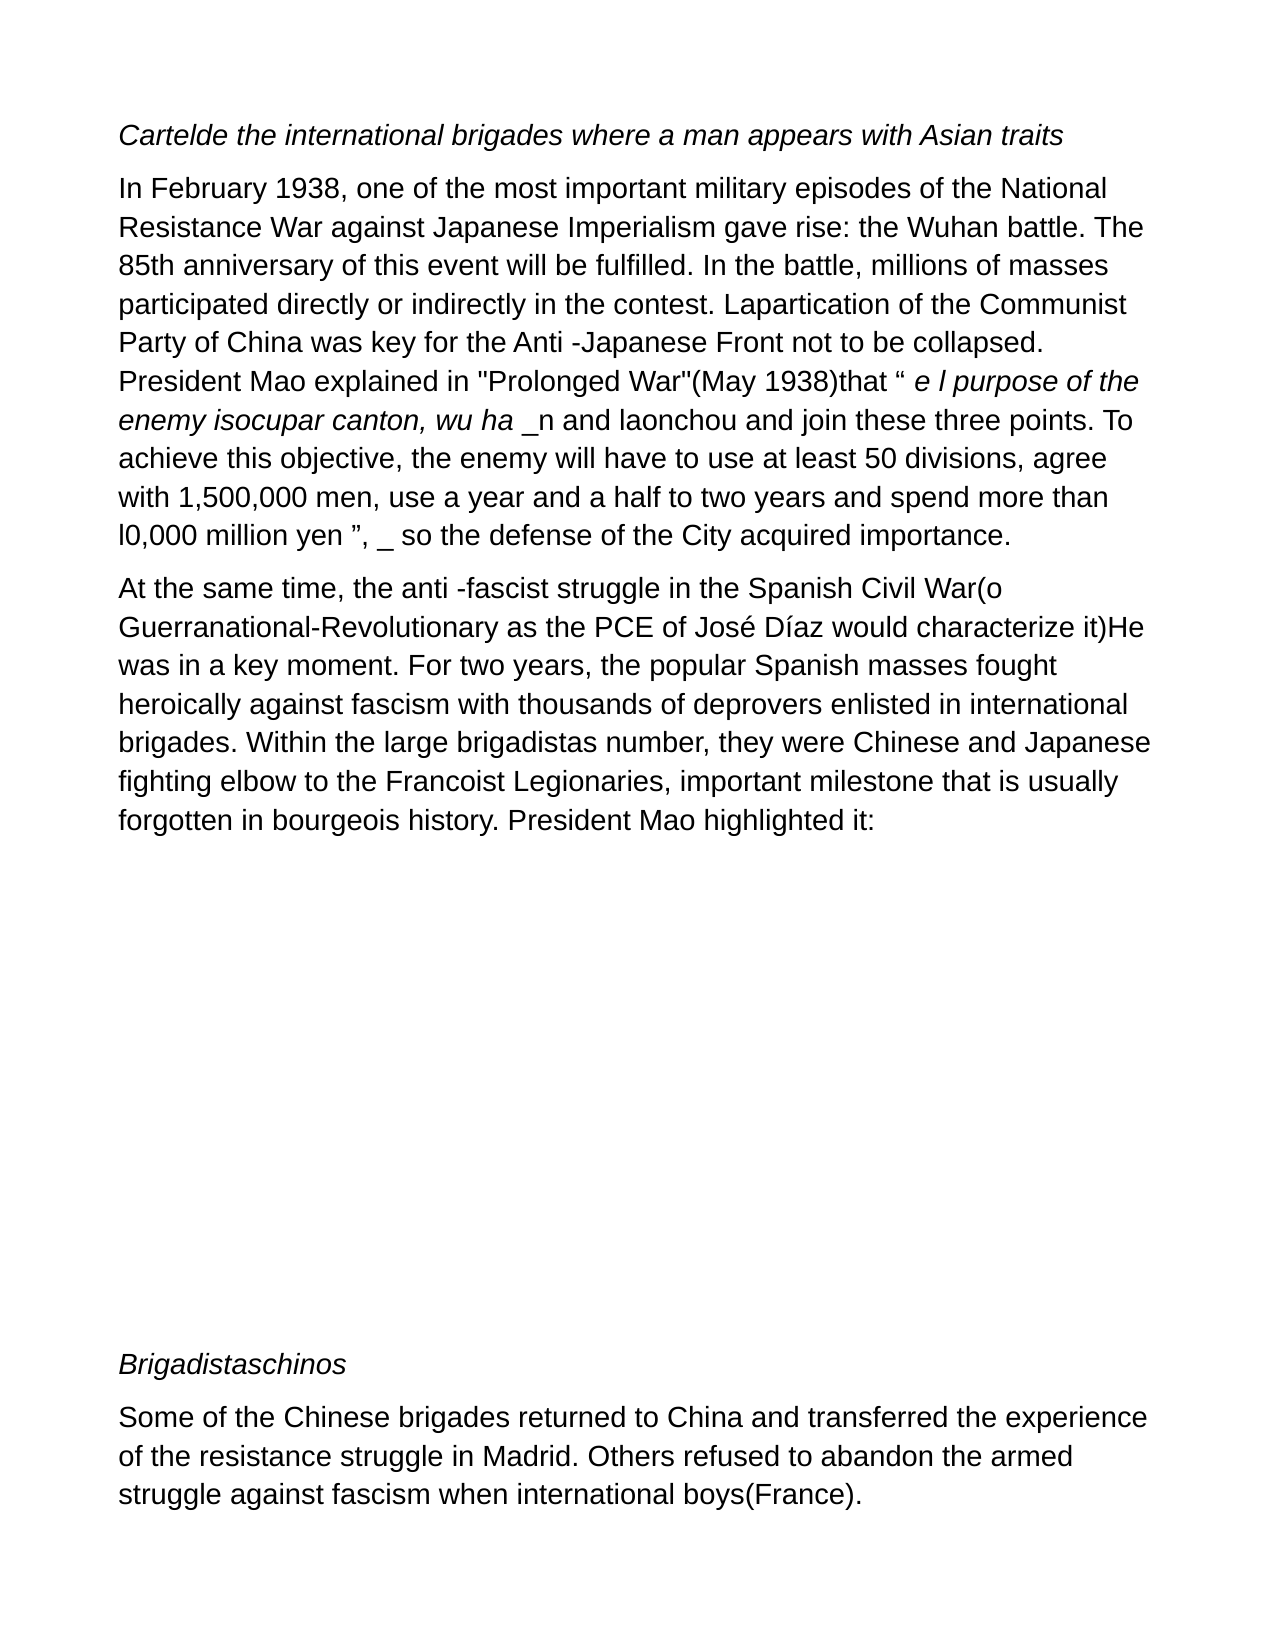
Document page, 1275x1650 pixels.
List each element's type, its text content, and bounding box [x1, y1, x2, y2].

text In February 1938, one of the most important military episodes of the National Resistance War against Japanese Imperialism gave rise: the Wuhan battle. The 85th anniversary of this event will be fulfilled. In the battle, millions of masses participated directly or indirectly in the contest. Lapartication of the Communist Party of China was key for the Anti -Japanese Front not to be collapsed. President Mao explained in "Prolonged War"(May 1938)that “ e l purpose of the enemy isocupar canton, wu ha _n and laonchou and join these three points. To achieve this objective, the enemy will have to use at least 50 divisions, agree with 1,500,000 men, use a year and a half to two years and spend more than l0,000 million yen ”, _ so the defense of the City acquired importance. [118, 171, 1157, 552]
text Some of the Chinese brigades returned to China and transferred the experience of the resistance struggle in Madrid. Others refused to abandon the armed struggle against fascism when international boys(France). [118, 1400, 1157, 1511]
text Brigadistaschinos [118, 856, 1157, 1381]
text At the same time, the anti -fascist struggle in the Spanish Civil War(o Guerranational-Revolutionary as the PCE of José Díaz would characterize it)He was in a key moment. For two years, the popular Spanish masses fought heroically against fascism with thousands of deprovers enlisted in international brigades. Within the large brigadistas number, they were Chinese and Japanese fighting elbow to the Francoist Legionaries, important milestone that is usually forgotten in bourgeois history. President Mao highlighted it: [118, 571, 1157, 836]
text Cartelde the international brigades where a man appears with Asian traits [118, 118, 1157, 152]
